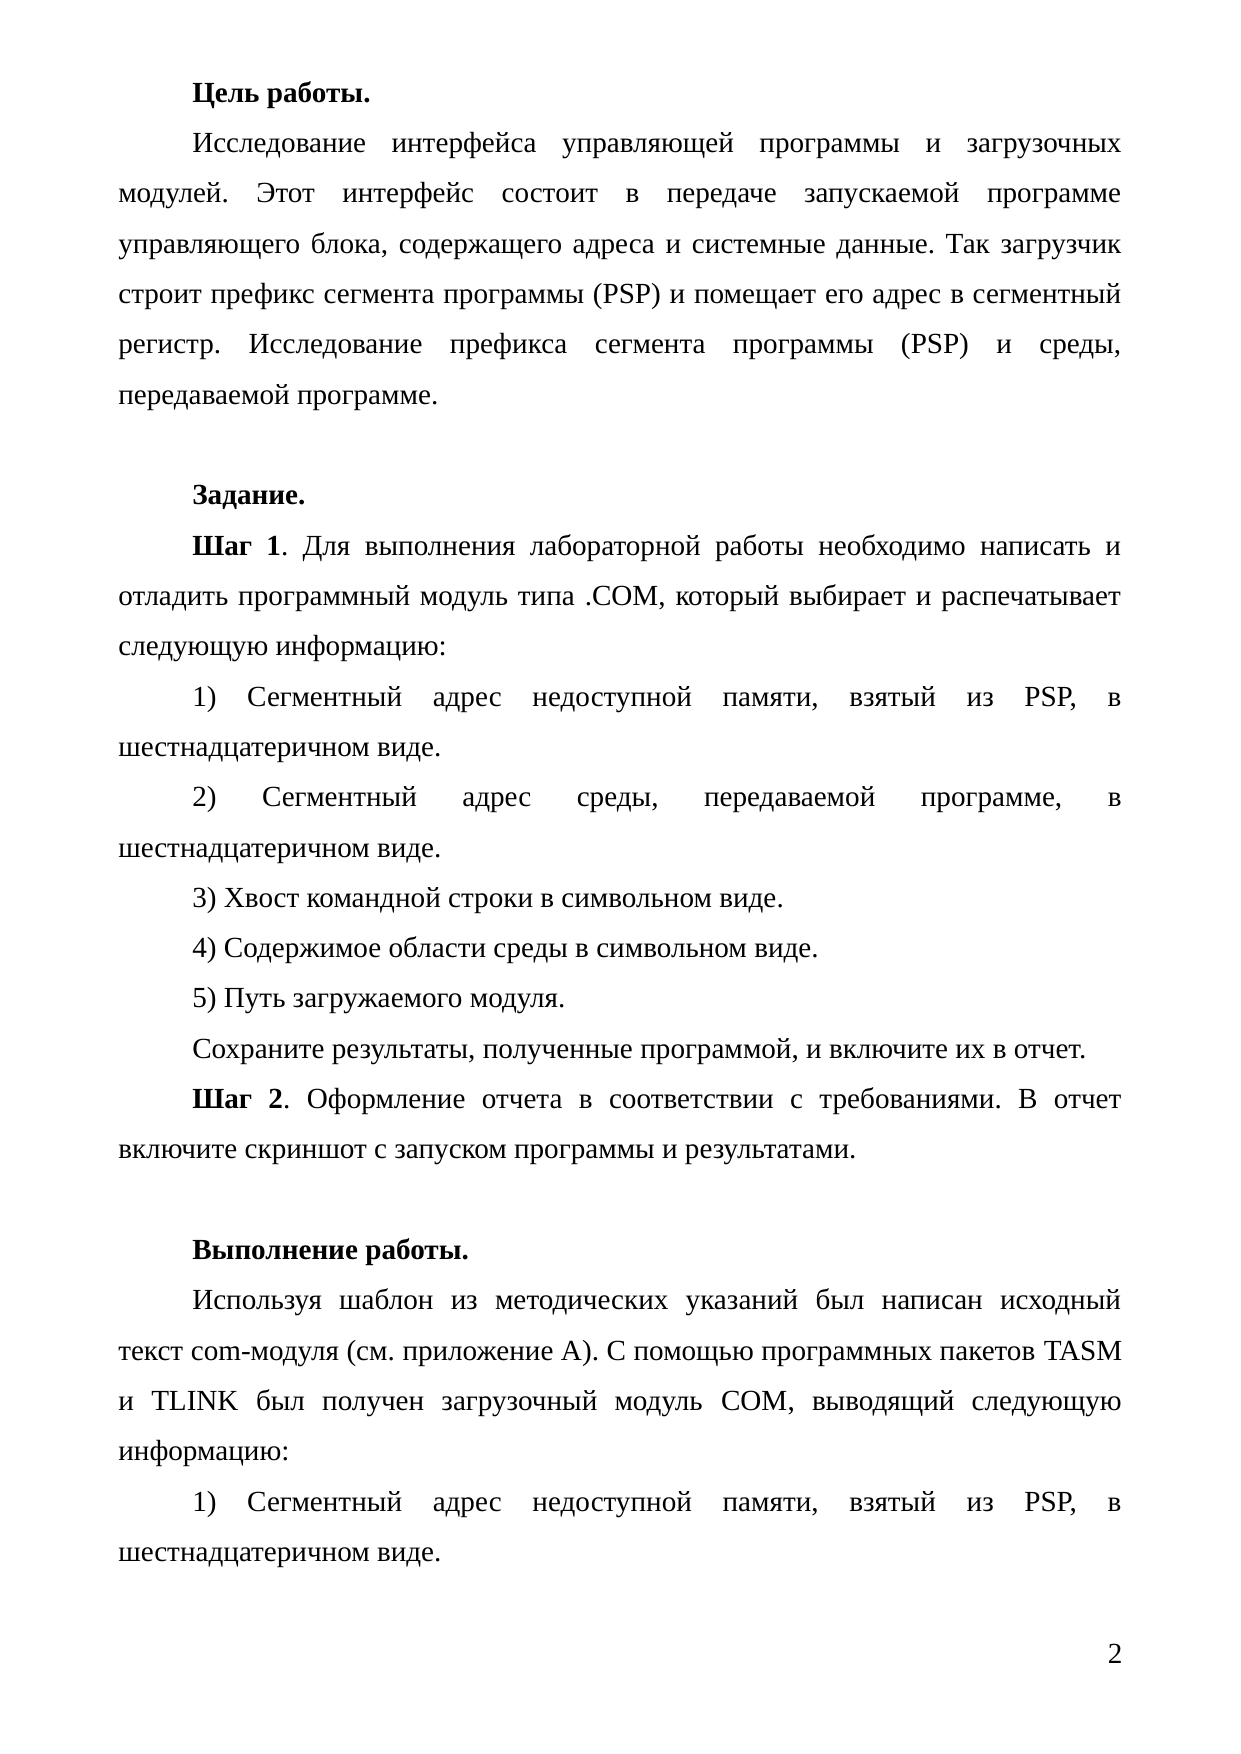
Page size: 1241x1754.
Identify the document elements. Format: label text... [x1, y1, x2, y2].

text 1) Сегментный адрес недоступной памяти, взятый из PSP, в шестнадцатеричном виде. [118, 1484, 1122, 1568]
subtitle Задание. [118, 477, 1122, 511]
text 5) Путь загружаемого модуля. [118, 981, 1122, 1014]
text 1) Сегментный адрес недоступной памяти, взятый из PSP, в шестнадцатеричном виде. [118, 679, 1122, 763]
text 3) Хвост командной строки в символьном виде. [118, 880, 1122, 913]
text Используя шаблон из методических указаний был написан исходный текст com-модуля (см. приложение А). С помощью программных пакетов TASM и TLINK был получен загрузочный модуль COM, выводящий следующую информацию: [118, 1282, 1122, 1467]
text Шаг 2. Оформление отчета в соответствии с требованиями. В отчет включите скриншот с запуском программы и результатами. [118, 1081, 1122, 1165]
text Исследование интерфейса управляющей программы и загрузочных модулей. Этот интерфейс состоит в передаче запускаемой программе управляющего блока, содержащего адреса и системные данные. Так загрузчик строит префикс сегмента программы (PSP) и помещает его адрес в сегментный регистр. Исследование префикса сегмента программы (PSP) и среды, передаваемой программе. [118, 125, 1122, 410]
subtitle Выполнение работы. [118, 1232, 1122, 1266]
text Шаг 1. Для выполнения лабораторной работы необходимо написать и отладить программный модуль типа .COM, который выбирает и распечатывает следующую информацию: [118, 528, 1122, 662]
subtitle Цель работы. [118, 75, 1122, 108]
text 2) Сегментный адрес среды, передаваемой программе, в шестнадцатеричном виде. [118, 779, 1122, 863]
text 4) Содержимое области среды в символьном виде. [118, 930, 1122, 964]
text Сохраните результаты, полученные программой, и включите их в отчет. [118, 1031, 1122, 1064]
